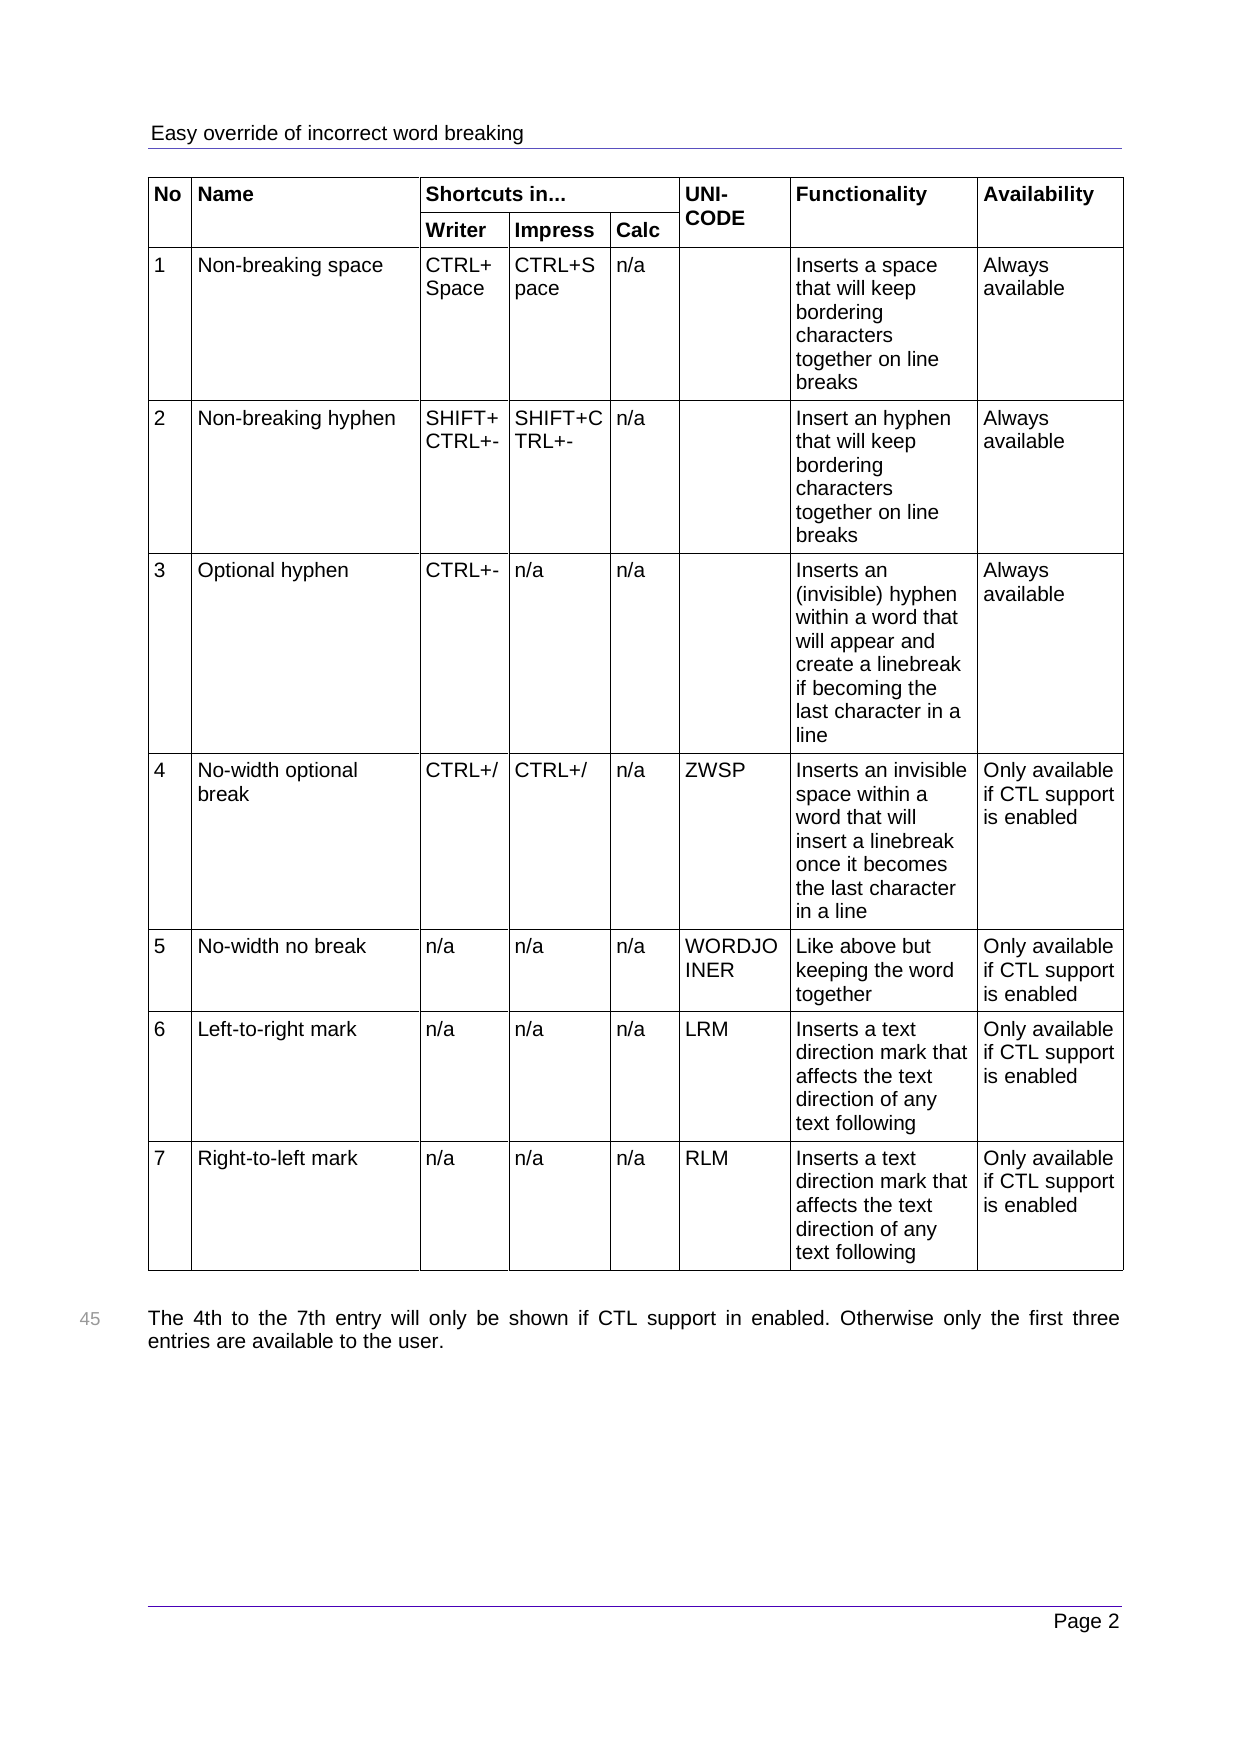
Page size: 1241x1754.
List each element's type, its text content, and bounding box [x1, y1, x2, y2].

table_cell RLM [680, 1142, 790, 1270]
table_cell n/a [421, 1012, 508, 1141]
table_cell ZWSP [680, 754, 790, 929]
table_cell Optional hyphen [192, 554, 419, 753]
table_cell Inserts a space that will keep bordering characters together on line breaks [791, 248, 977, 400]
table_header Name [192, 178, 419, 247]
table_header Functionality [791, 178, 977, 247]
table_cell Writer [421, 213, 508, 247]
table_header Availability [978, 178, 1123, 247]
table_cell Left-to-right mark [192, 1012, 419, 1141]
table_cell Like above but keeping the word together [791, 930, 977, 1011]
table_cell n/a [510, 1012, 610, 1141]
table_cell Only available if CTL support is enabled [978, 1142, 1123, 1270]
table_header No [149, 178, 191, 247]
table_cell 6 [149, 1012, 191, 1141]
table_cell Calc [611, 213, 679, 247]
table_cell 2 [149, 401, 191, 553]
table_cell n/a [611, 554, 679, 753]
table_cell n/a [611, 930, 679, 1011]
table_cell n/a [611, 1012, 679, 1141]
table_cell 1 [149, 248, 191, 400]
table_cell Non-breaking space [192, 248, 419, 400]
table_cell n/a [510, 930, 610, 1011]
table_cell LRM [680, 1012, 790, 1141]
table_cell Always available [978, 248, 1123, 400]
table_cell [680, 554, 790, 753]
table_cell Insert an hyphen that will keep bordering characters together on line breaks [791, 401, 977, 553]
table_cell WORDJOINER [680, 930, 790, 1011]
table_header Shortcuts in... [421, 178, 679, 212]
table_cell [680, 401, 790, 553]
table_header UNI-CODE [680, 178, 790, 247]
table_cell Only available if CTL support is enabled [978, 930, 1123, 1011]
table_cell Only available if CTL support is enabled [978, 754, 1123, 929]
table_cell CTRL+/ [510, 754, 610, 929]
table_cell Inserts a text direction mark that affects the text direction of any text following [791, 1142, 977, 1270]
table_cell Inserts an (invisible) hyphen within a word that will appear and create a linebreak if becoming the last character in a line [791, 554, 977, 753]
table_cell SHIFT+CTRL+- [510, 401, 610, 553]
table_cell n/a [611, 754, 679, 929]
table_cell No-width optional break [192, 754, 419, 929]
table_cell CTRL+/ [421, 754, 508, 929]
table_cell n/a [421, 930, 508, 1011]
table_cell n/a [421, 1142, 508, 1270]
table_cell Always available [978, 401, 1123, 553]
table_cell Right-to-left mark [192, 1142, 419, 1270]
table_cell n/a [510, 1142, 610, 1270]
table_cell 7 [149, 1142, 191, 1270]
text The 4th to the 7th entry will only be shown if CTL support in enabled. Otherwise only the first three entries are available to the user. [148, 1306, 1122, 1353]
table_cell n/a [611, 1142, 679, 1270]
table_cell CTRL+Space [421, 248, 508, 400]
table_cell CTRL+- [421, 554, 508, 753]
table_cell Inserts an invisible space within a word that will insert a linebreak once it becomes the last character in a line [791, 754, 977, 929]
table_cell Always available [978, 554, 1123, 753]
table_cell CTRL+Space [510, 248, 610, 400]
table_cell Inserts a text direction mark that affects the text direction of any text following [791, 1012, 977, 1141]
table_cell n/a [611, 248, 679, 400]
table_cell 4 [149, 754, 191, 929]
table_cell Only available if CTL support is enabled [978, 1012, 1123, 1141]
table_cell [680, 248, 790, 400]
table_cell No-width no break [192, 930, 419, 1011]
table_cell 3 [149, 554, 191, 753]
table_cell SHIFT+CTRL+- [421, 401, 508, 553]
table_cell Non-breaking hyphen [192, 401, 419, 553]
table_cell n/a [611, 401, 679, 553]
table_cell Impress [510, 213, 610, 247]
table_cell n/a [510, 554, 610, 753]
table_cell 5 [149, 930, 191, 1011]
